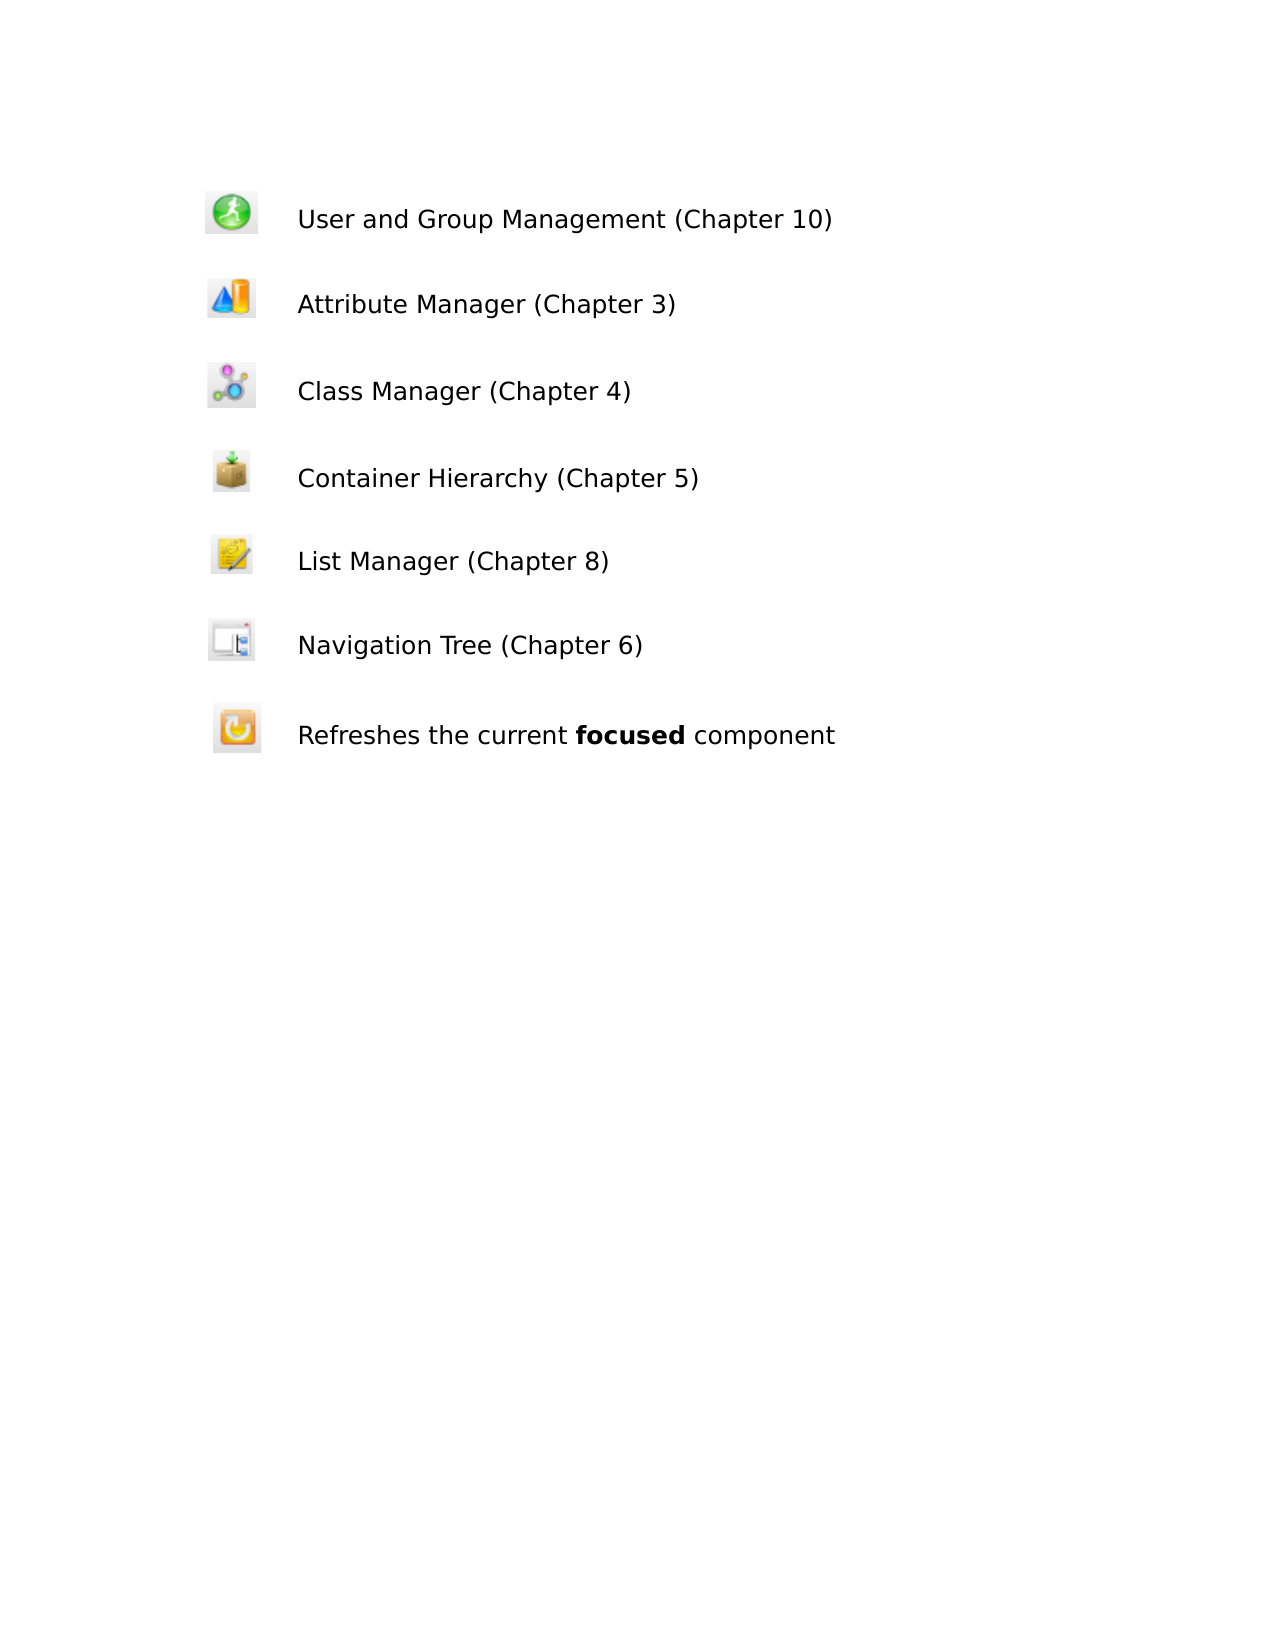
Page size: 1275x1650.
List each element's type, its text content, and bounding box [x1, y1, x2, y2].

picture [208, 618, 256, 661]
table_cell Attribute Manager (Chapter 3) [298, 263, 1097, 346]
table_cell [177, 346, 297, 407]
table_cell [177, 603, 297, 690]
table_cell [177, 574, 297, 603]
table_cell Refreshes the current focused component [298, 690, 1097, 781]
table_cell [177, 437, 297, 520]
table_cell [177, 535, 210, 573]
table_cell [177, 690, 297, 781]
table_cell [177, 408, 297, 437]
table_cell [253, 535, 297, 573]
table_cell Container Hierarchy (Chapter 5) [298, 437, 1097, 520]
table_cell Navigation Tree (Chapter 6) [298, 603, 1097, 690]
table_cell User and Group Management (Chapter 10) [298, 177, 1097, 263]
picture [207, 278, 256, 318]
table_cell Class Manager (Chapter 4) [298, 346, 1097, 437]
table_cell List Manager (Chapter 8) [298, 520, 1097, 603]
table_cell [177, 234, 297, 263]
table_cell [177, 520, 297, 534]
picture [210, 534, 253, 574]
picture [213, 702, 262, 753]
table_cell [177, 263, 297, 346]
table_cell [177, 177, 297, 233]
picture [205, 191, 259, 234]
picture [212, 450, 251, 492]
picture [207, 362, 256, 408]
